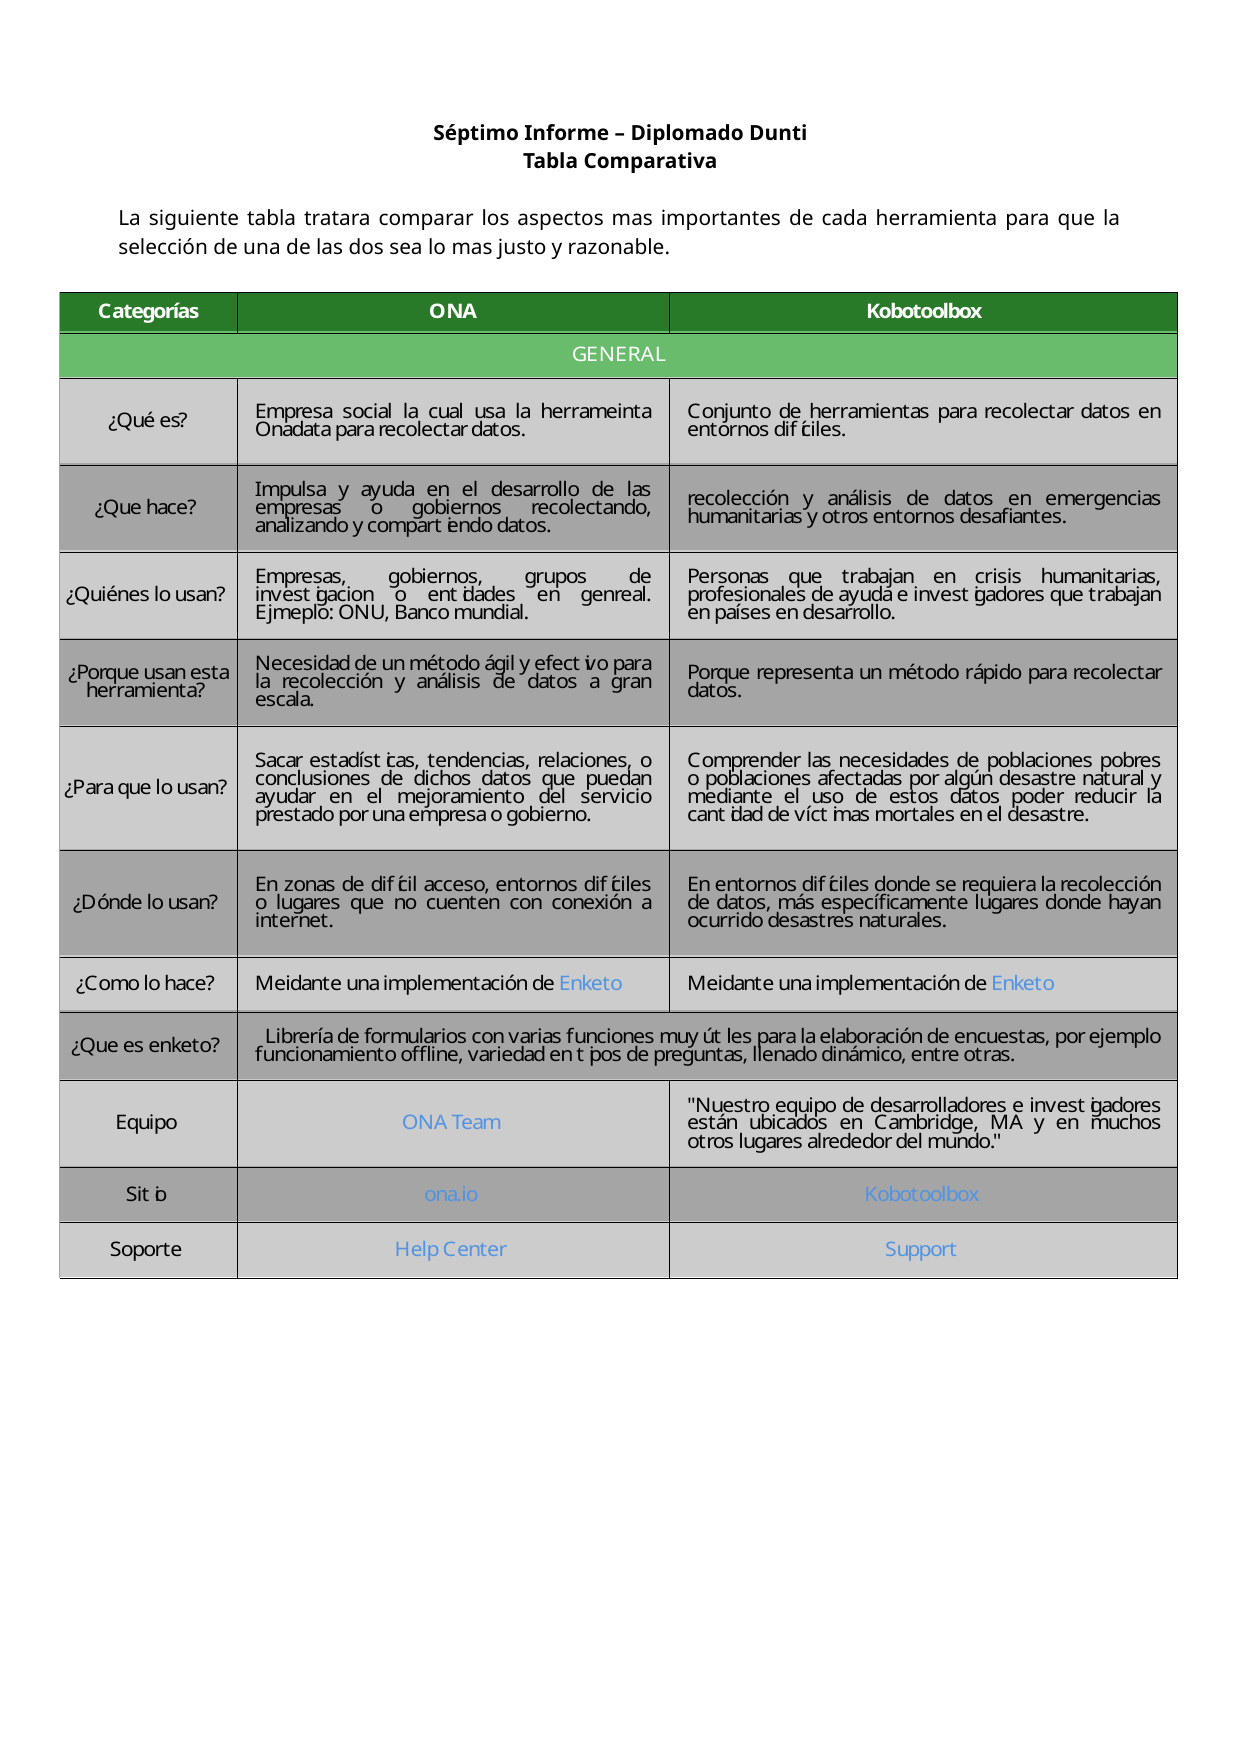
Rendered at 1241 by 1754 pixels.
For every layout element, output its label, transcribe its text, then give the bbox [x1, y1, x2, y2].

text Séptimo Informe – Diplomado Dunti [118, 118, 1122, 147]
text La siguiente tabla tratara comparar los aspectos mas importantes de cada herramienta para que la selección de una de las dos sea lo mas justo y razonable. [118, 203, 1122, 260]
text Tabla Comparativa [118, 147, 1122, 175]
